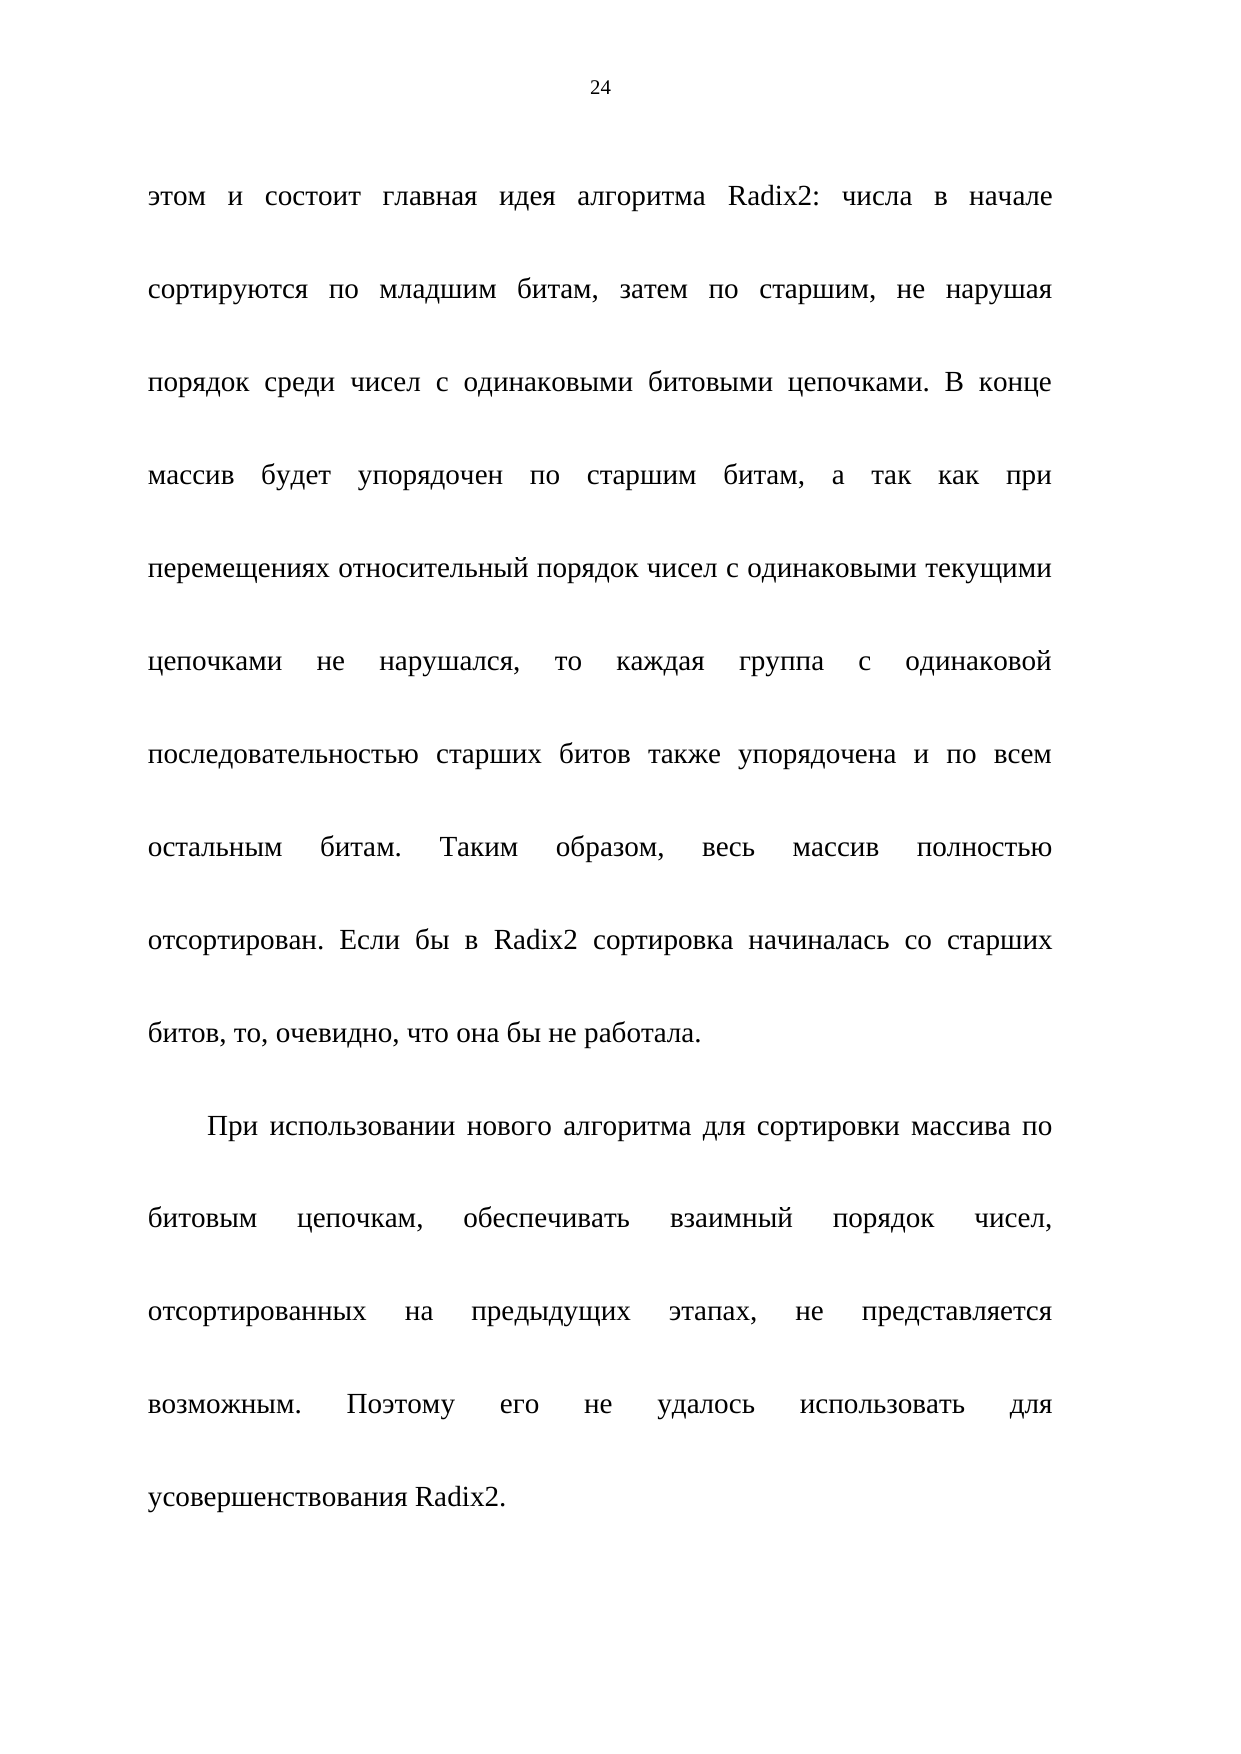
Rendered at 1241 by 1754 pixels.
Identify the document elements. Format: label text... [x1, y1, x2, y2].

text этом и состоит главная идея алгоритма Radix2: числа в начале сортируются по младшим битам, затем по старшим, не нарушая порядок среди чисел с одинаковыми битовыми цепочками. В конце массив будет упорядочен по старшим битам, а так как при перемещениях относительный порядок чисел с одинаковыми текущими цепочками не нарушался, то каждая группа с одинаковой последовательностью старших битов также упорядочена и по всем остальным битам. Таким образом, весь массив полностью отсортирован. Если бы в Radix2 сортировка начиналась со старших битов, то, очевидно, что она бы не работала. [148, 150, 1053, 1048]
text При использовании нового алгоритма для сортировки массива по битовым цепочкам, обеспечивать взаимный порядок чисел, отсортированных на предыдущих этапах, не представляется возможным. Поэтому его не удалось использовать для усовершенствования Radix2. [148, 1079, 1053, 1513]
